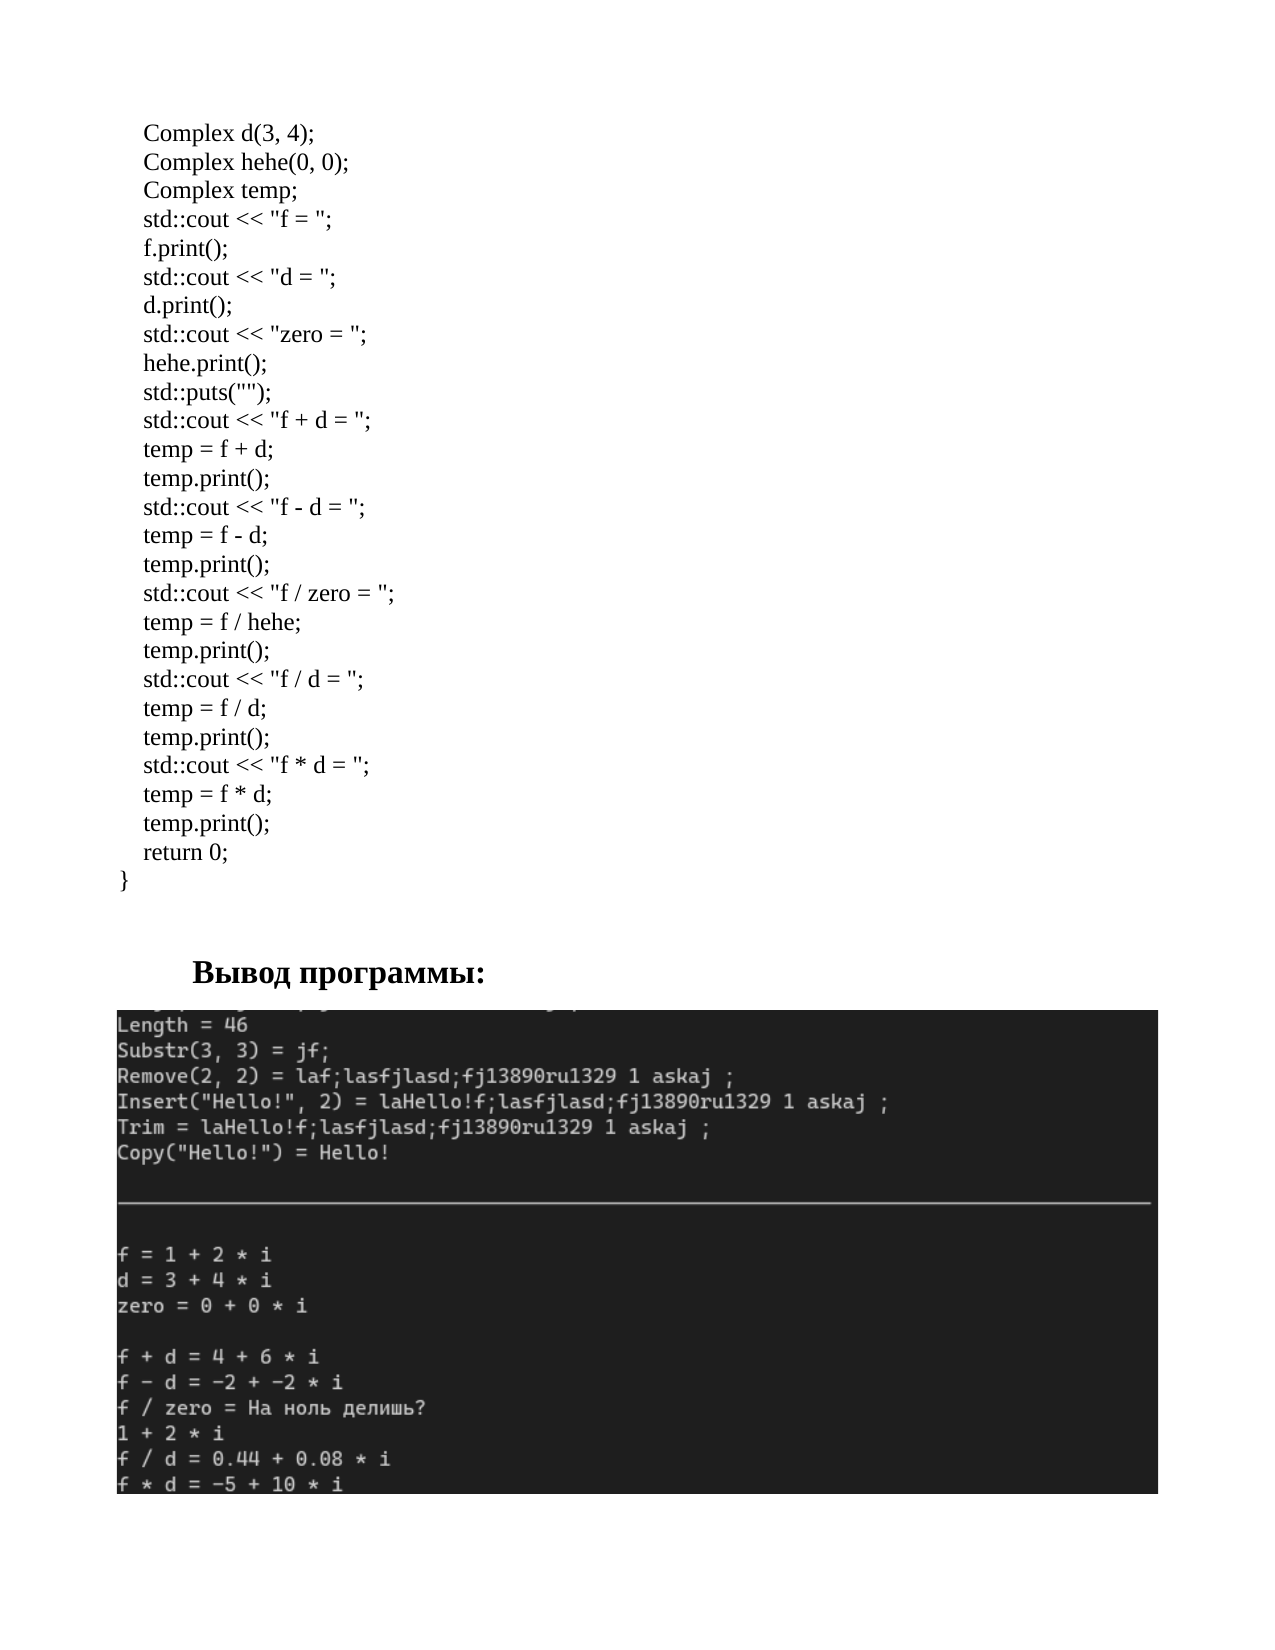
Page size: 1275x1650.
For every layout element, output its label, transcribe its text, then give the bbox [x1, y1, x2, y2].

text std::cout << "zero = "; [118, 319, 1157, 348]
text temp = f + d; [118, 434, 1157, 463]
text Вывод программы: [118, 952, 1157, 990]
text Complex d(3, 4); [118, 118, 1157, 147]
text temp = f / d; [118, 693, 1157, 722]
text f.print(); [118, 233, 1157, 262]
text std::cout << "f / zero = "; [118, 578, 1157, 607]
text std::cout << "f - d = "; [118, 492, 1157, 521]
text temp = f - d; [118, 521, 1157, 549]
text std::cout << "d = "; [118, 262, 1157, 291]
text temp.print(); [118, 463, 1157, 492]
text return 0; [118, 837, 1157, 866]
text temp.print(); [118, 808, 1157, 837]
text Complex temp; [118, 176, 1157, 204]
text temp = f / hehe; [118, 607, 1157, 636]
text std::cout << "f / d = "; [118, 664, 1157, 693]
text std::cout << "f * d = "; [118, 751, 1157, 779]
text d.print(); [118, 291, 1157, 319]
text std::puts(""); [118, 377, 1157, 406]
text } [118, 866, 1157, 894]
text temp.print(); [118, 636, 1157, 664]
text std::cout << "f = "; [118, 204, 1157, 233]
text temp = f * d; [118, 779, 1157, 808]
text temp.print(); [118, 722, 1157, 751]
text temp.print(); [118, 549, 1157, 578]
text hehe.print(); [118, 348, 1157, 377]
text std::cout << "f + d = "; [118, 406, 1157, 434]
text Complex hehe(0, 0); [118, 147, 1157, 176]
